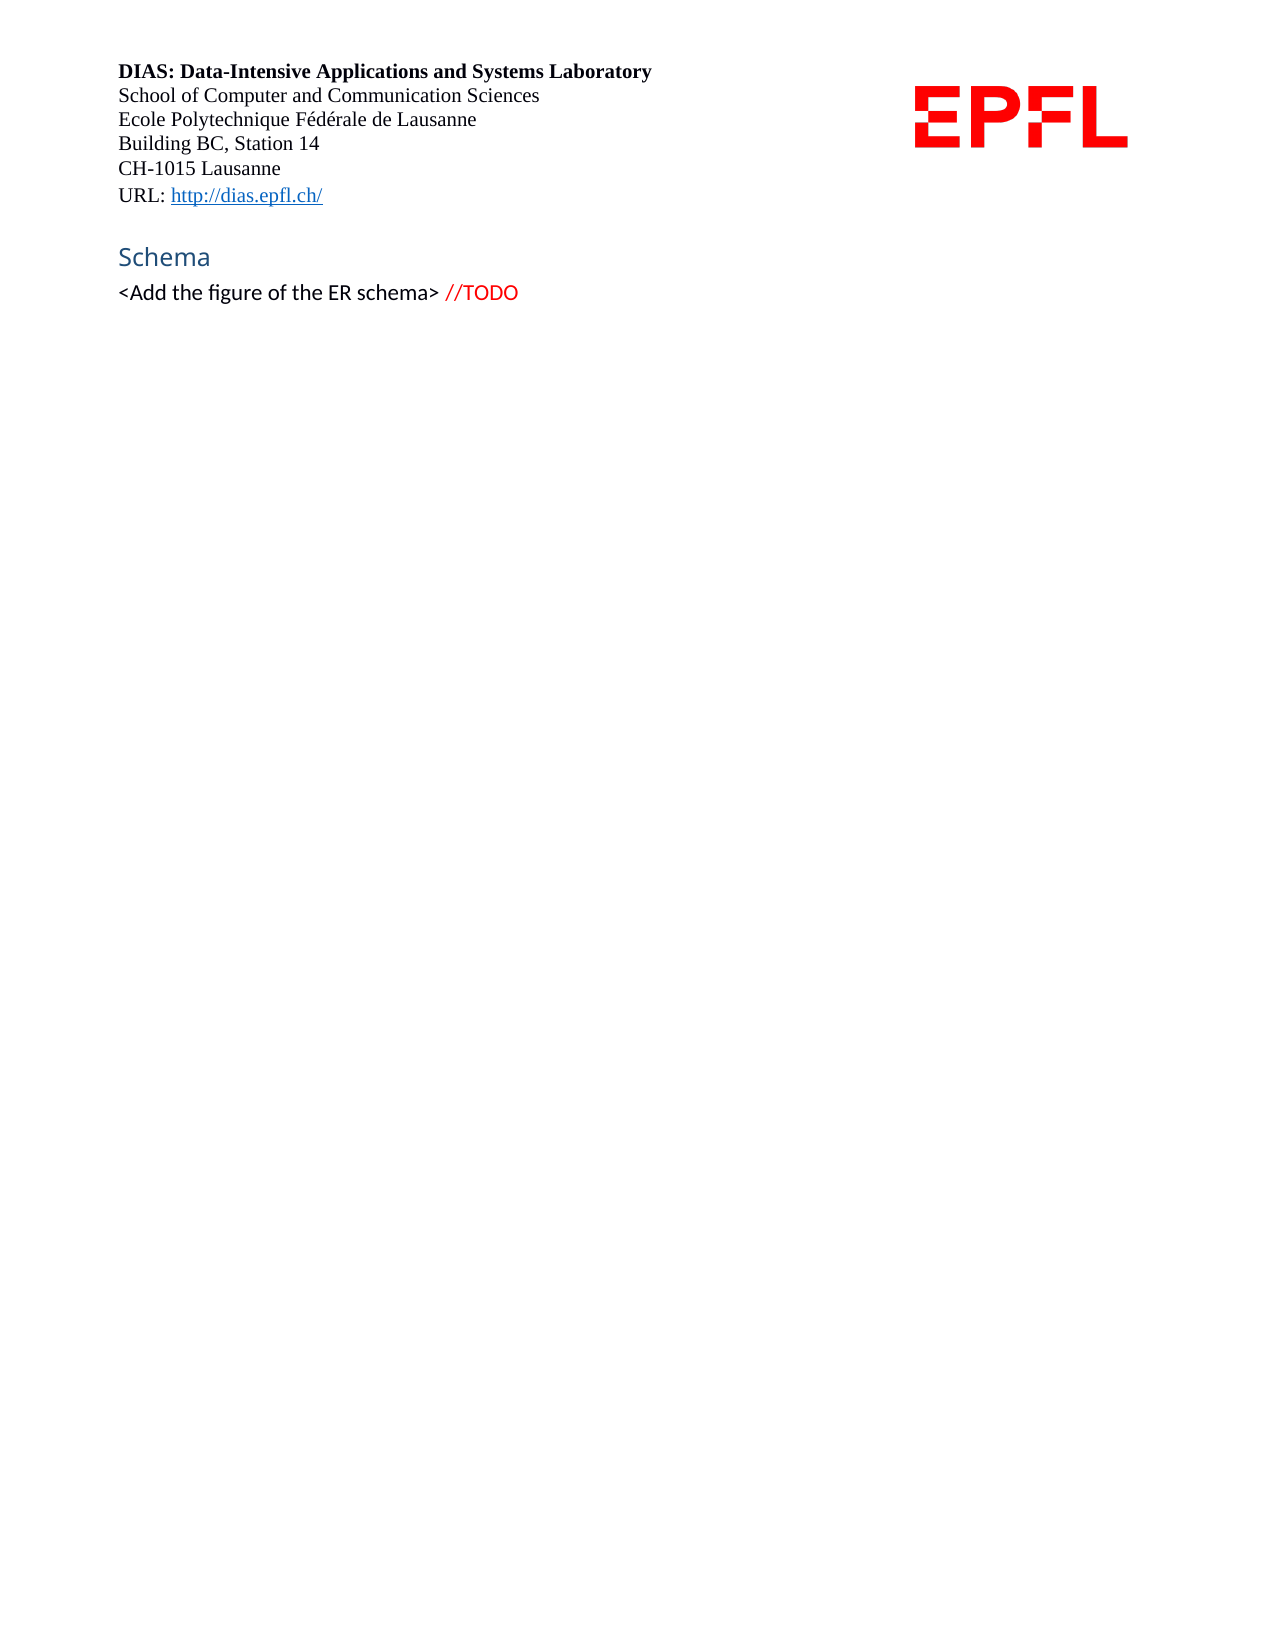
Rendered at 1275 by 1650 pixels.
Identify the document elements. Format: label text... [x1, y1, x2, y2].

picture [888, 59, 1154, 174]
text <Add the figure of the ER schema> //TODO [118, 278, 1157, 306]
subtitle Schema [118, 239, 1157, 273]
